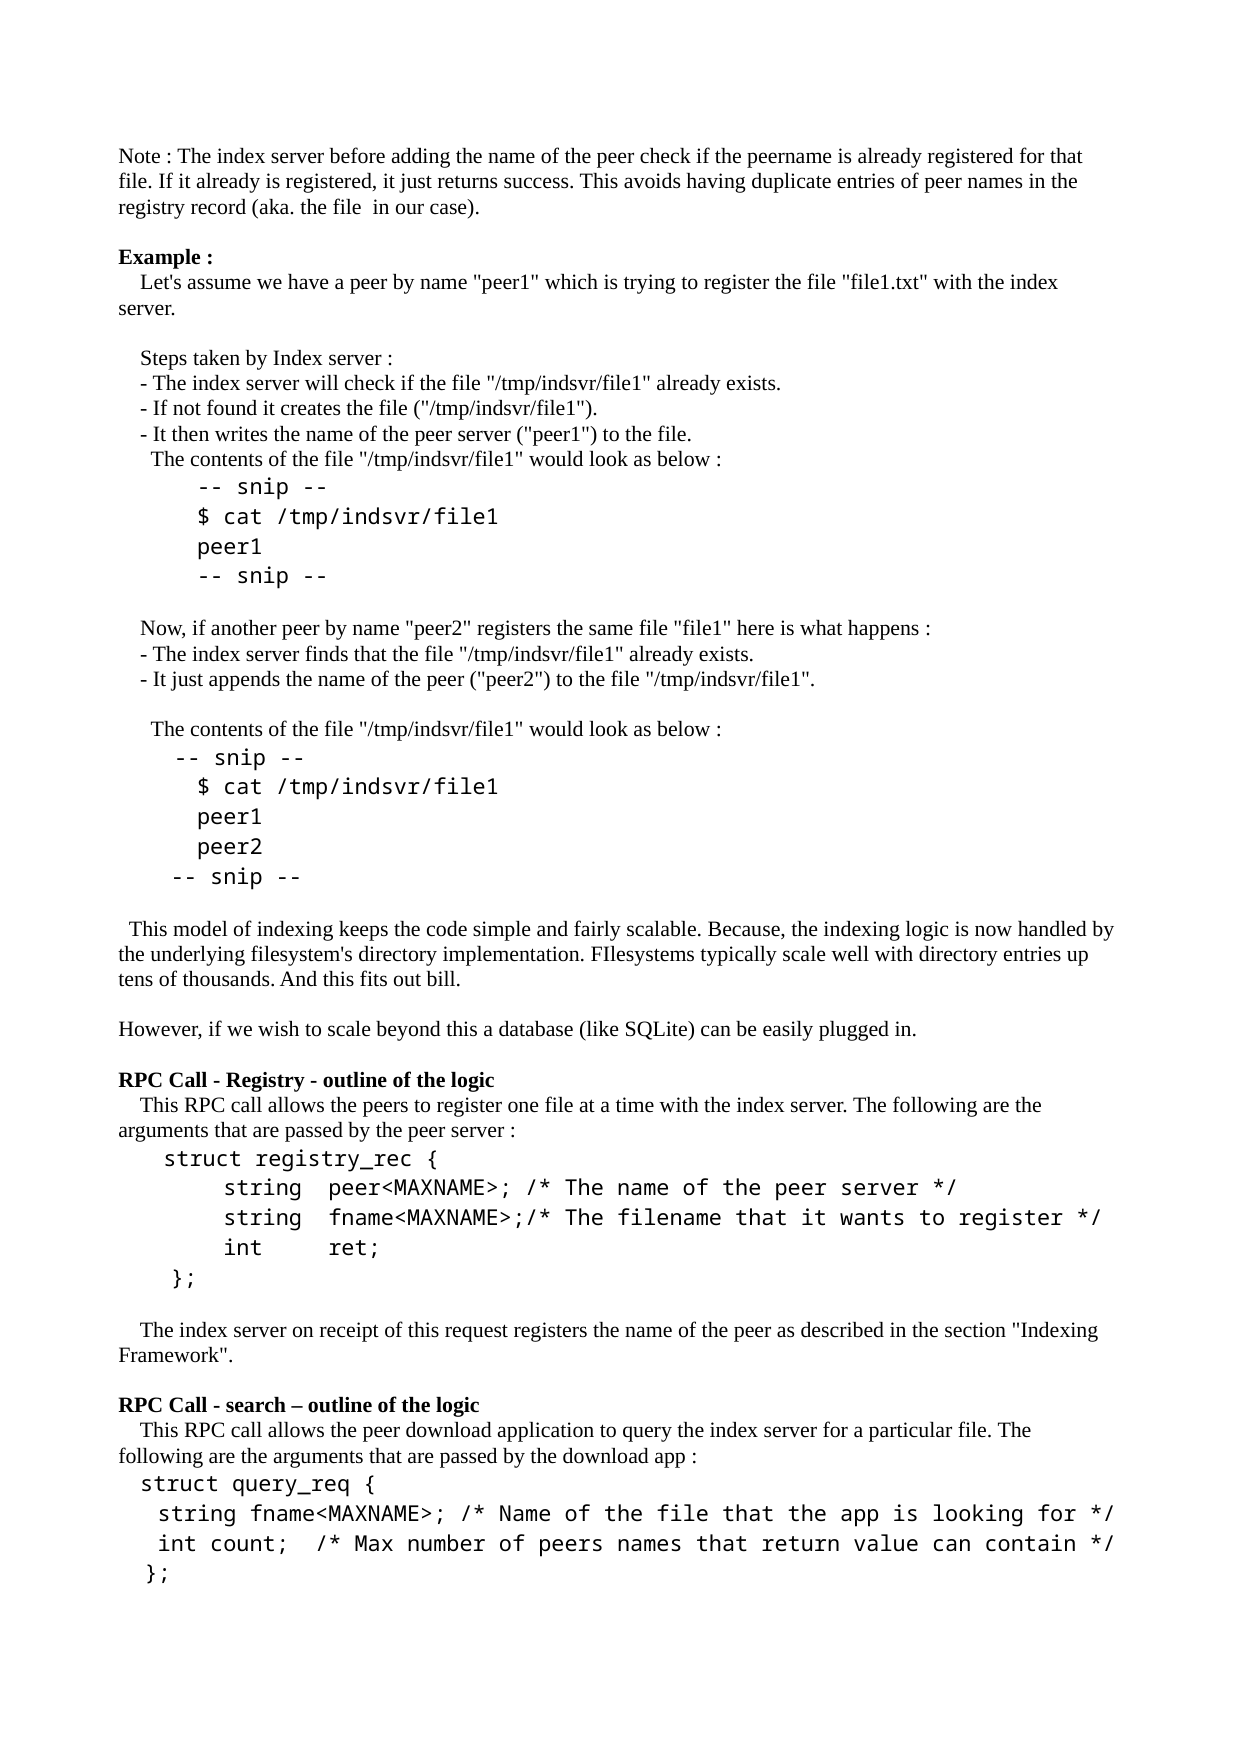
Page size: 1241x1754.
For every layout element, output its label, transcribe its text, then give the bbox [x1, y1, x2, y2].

text - It then writes the name of the peer server ("peer1") to the file. [118, 421, 1122, 446]
text -- snip -- [118, 741, 1122, 771]
text The index server on receipt of this request registers the name of the peer as described in the section "Indexing Framework". [118, 1317, 1122, 1367]
text string peer<MAXNAME>; /* The name of the peer server */ [118, 1172, 1122, 1202]
text This RPC call allows the peer download application to query the index server for a particular file. The following are the arguments that are passed by the download app : [118, 1417, 1122, 1468]
text string fname<MAXNAME>; /* Name of the file that the app is looking for */ [118, 1498, 1122, 1527]
text The contents of the file "/tmp/indsvr/file1" would look as below : [118, 716, 1122, 741]
text int ret; [118, 1232, 1122, 1262]
text This model of indexing keeps the code simple and fairly scalable. Because, the indexing logic is now handled by the underlying filesystem's directory implementation. FIlesystems typically scale well with directory entries up tens of thousands. And this fits out bill. [118, 916, 1122, 991]
text RPC Call - Registry - outline of the logic [118, 1067, 1122, 1092]
text int count; /* Max number of peers names that return value can contain */ [118, 1527, 1122, 1557]
text Now, if another peer by name "peer2" registers the same file "file1" here is what happens : [118, 615, 1122, 641]
text - It just appends the name of the peer ("peer2") to the file "/tmp/indsvr/file1". [118, 666, 1122, 691]
text $ cat /tmp/indsvr/file1 [118, 771, 1122, 801]
text peer1 [118, 801, 1122, 831]
text Let's assume we have a peer by name "peer1" which is trying to register the file "file1.txt" with the index server. [118, 269, 1122, 320]
text }; [118, 1262, 1122, 1291]
text -- snip -- [118, 560, 1122, 590]
text struct query_req { [118, 1468, 1122, 1498]
text RPC Call - search – outline of the logic [118, 1392, 1122, 1417]
text - If not found it creates the file ("/tmp/indsvr/file1"). [118, 395, 1122, 421]
text -- snip -- [118, 471, 1122, 501]
text However, if we wish to scale beyond this a database (like SQLite) can be easily plugged in. [118, 1016, 1122, 1042]
text Steps taken by Index server : [118, 345, 1122, 370]
text The contents of the file "/tmp/indsvr/file1" would look as below : [118, 446, 1122, 471]
text -- snip -- [118, 861, 1122, 890]
text $ cat /tmp/indsvr/file1 [118, 501, 1122, 531]
text Example : [118, 244, 1122, 269]
text string fname<MAXNAME>;/* The filename that it wants to register */ [118, 1202, 1122, 1232]
text peer1 [118, 531, 1122, 560]
text peer2 [118, 831, 1122, 861]
text This RPC call allows the peers to register one file at a time with the index server. The following are the arguments that are passed by the peer server : [118, 1092, 1122, 1142]
text - The index server finds that the file "/tmp/indsvr/file1" already exists. [118, 641, 1122, 666]
text - The index server will check if the file "/tmp/indsvr/file1" already exists. [118, 370, 1122, 395]
text struct registry_rec { [118, 1142, 1122, 1172]
text Note : The index server before adding the name of the peer check if the peername is already registered for that file. If it already is registered, it just returns success. This avoids having duplicate entries of peer names in the registry record (aka. the file in our case). [118, 143, 1122, 219]
text }; [118, 1557, 1122, 1587]
